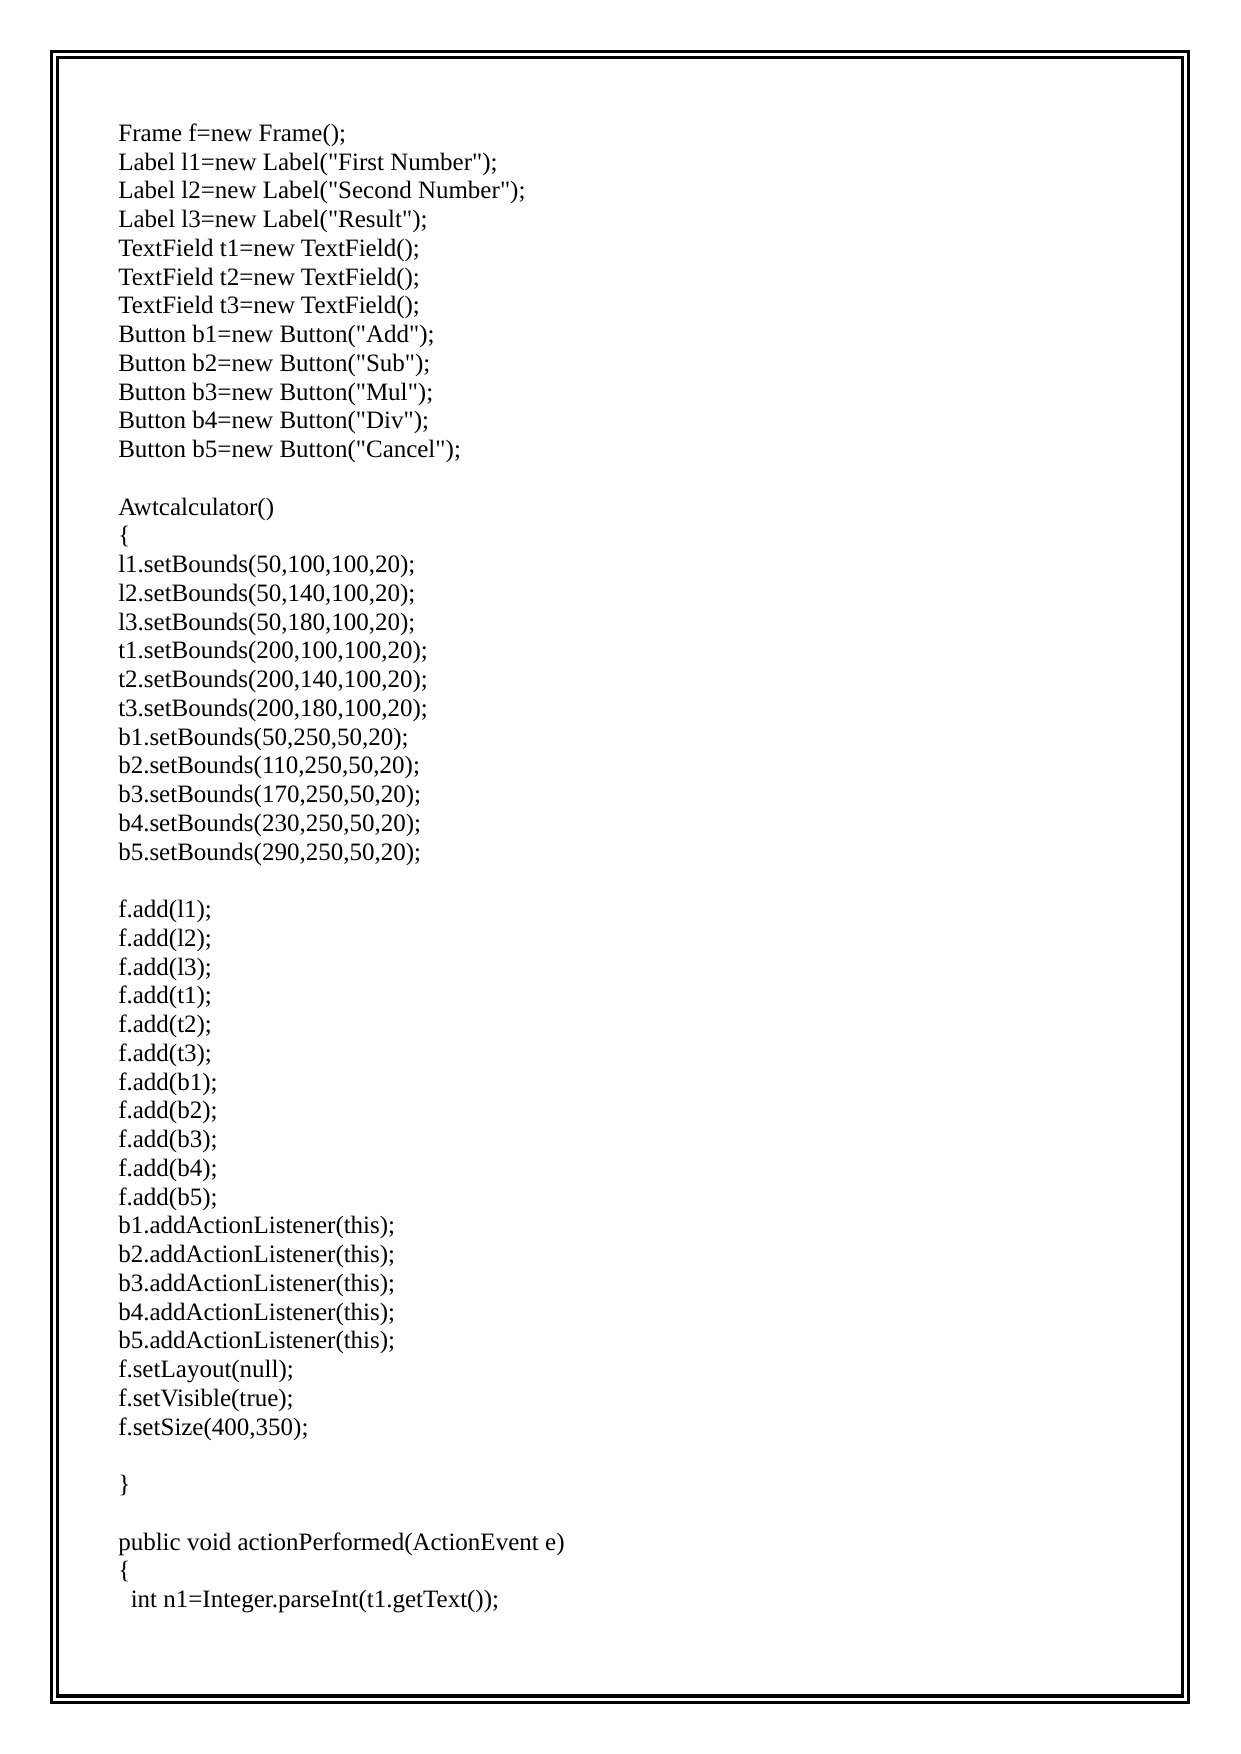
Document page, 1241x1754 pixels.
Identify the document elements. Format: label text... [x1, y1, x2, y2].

text b2.setBounds(110,250,50,20); [118, 751, 1122, 779]
text f.add(b2); [118, 1096, 1122, 1124]
text int n1=Integer.parseInt(t1.getText()); [118, 1584, 1122, 1613]
text f.add(b1); [118, 1067, 1122, 1096]
text l2.setBounds(50,140,100,20); [118, 578, 1122, 607]
text l1.setBounds(50,100,100,20); [118, 549, 1122, 578]
text f.add(t3); [118, 1038, 1122, 1067]
text f.add(b3); [118, 1124, 1122, 1153]
text Awtcalculator() [118, 492, 1122, 521]
text b5.addActionListener(this); [118, 1326, 1122, 1354]
text t1.setBounds(200,100,100,20); [118, 636, 1122, 664]
text Button b2=new Button("Sub"); [118, 348, 1122, 377]
text f.add(l2); [118, 923, 1122, 952]
text Button b4=new Button("Div"); [118, 406, 1122, 434]
text Button b1=new Button("Add"); [118, 319, 1122, 348]
text f.add(b4); [118, 1153, 1122, 1182]
text f.add(b5); [118, 1182, 1122, 1211]
text TextField t2=new TextField(); [118, 262, 1122, 291]
text f.setVisible(true); [118, 1383, 1122, 1412]
text Label l1=new Label("First Number"); [118, 147, 1122, 176]
text b1.setBounds(50,250,50,20); [118, 722, 1122, 751]
text TextField t3=new TextField(); [118, 291, 1122, 319]
text f.add(l3); [118, 952, 1122, 981]
text Label l3=new Label("Result"); [118, 204, 1122, 233]
text b5.setBounds(290,250,50,20); [118, 837, 1122, 866]
text } [118, 1469, 1122, 1498]
text b4.addActionListener(this); [118, 1297, 1122, 1326]
text Frame f=new Frame(); [118, 118, 1122, 147]
text b1.addActionListener(this); [118, 1211, 1122, 1239]
text f.add(t2); [118, 1009, 1122, 1038]
text b3.addActionListener(this); [118, 1268, 1122, 1297]
text b4.setBounds(230,250,50,20); [118, 808, 1122, 837]
text { [118, 521, 1122, 549]
text f.setSize(400,350); [118, 1412, 1122, 1441]
text f.add(t1); [118, 981, 1122, 1009]
text public void actionPerformed(ActionEvent e) [118, 1527, 1122, 1556]
text b3.setBounds(170,250,50,20); [118, 779, 1122, 808]
text t3.setBounds(200,180,100,20); [118, 693, 1122, 722]
text f.add(l1); [118, 894, 1122, 923]
text Label l2=new Label("Second Number"); [118, 176, 1122, 204]
text b2.addActionListener(this); [118, 1239, 1122, 1268]
text t2.setBounds(200,140,100,20); [118, 664, 1122, 693]
text f.setLayout(null); [118, 1354, 1122, 1383]
text l3.setBounds(50,180,100,20); [118, 607, 1122, 636]
text { [118, 1556, 1122, 1584]
text Button b3=new Button("Mul"); [118, 377, 1122, 406]
text TextField t1=new TextField(); [118, 233, 1122, 262]
text Button b5=new Button("Cancel"); [118, 434, 1122, 463]
